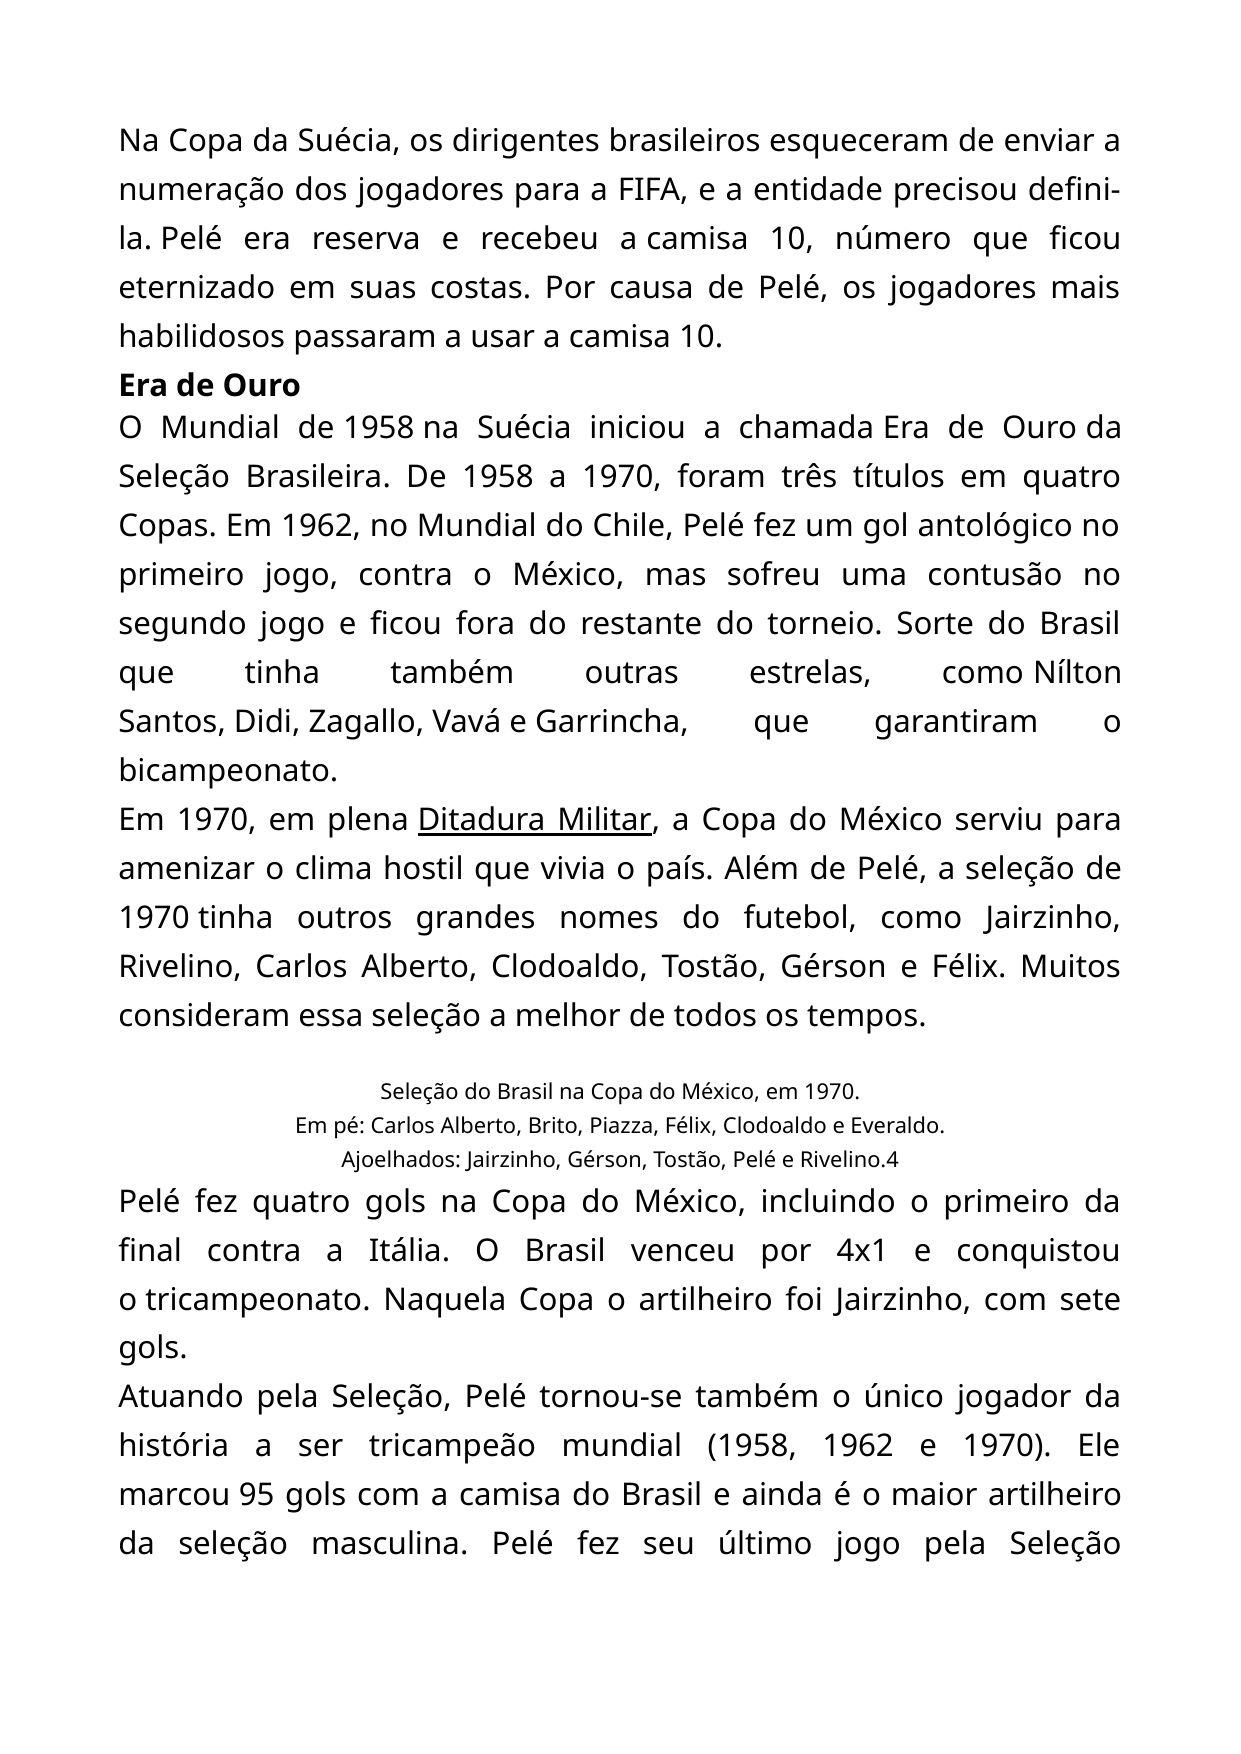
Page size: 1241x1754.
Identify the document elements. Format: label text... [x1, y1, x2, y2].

text Na Copa da Suécia, os dirigentes brasileiros esqueceram de enviar a numeração dos jogadores para a FIFA, e a entidade precisou defini-la. Pelé era reserva e recebeu a camisa 10, número que ficou eternizado em suas costas. Por causa de Pelé, os jogadores mais habilidosos passaram a usar a camisa 10. [118, 118, 1122, 357]
text Em 1970, em plena Ditadura Militar, a Copa do México serviu para amenizar o clima hostil que vivia o país. Além de Pelé, a seleção de 1970 tinha outros grandes nomes do futebol, como Jairzinho, Rivelino, Carlos Alberto, Clodoaldo, Tostão, Gérson e Félix. Muitos consideram essa seleção a melhor de todos os tempos. [118, 797, 1122, 1036]
text O Mundial de 1958 na Suécia iniciou a chamada Era de Ouro da Seleção Brasileira. De 1958 a 1970, foram três títulos em quatro Copas. Em 1962, no Mundial do Chile, Pelé fez um gol antológico no primeiro jogo, contra o México, mas sofreu uma contusão no segundo jogo e ficou fora do restante do torneio. Sorte do Brasil que tinha também outras estrelas, como Nílton Santos, Didi, Zagallo, Vavá e Garrincha, que garantiram o bicampeonato. [118, 406, 1122, 791]
text Atuando pela Seleção, Pelé tornou-se também o único jogador da história a ser tricampeão mundial (1958, 1962 e 1970). Ele marcou 95 gols com a camisa do Brasil e ainda é o maior artilheiro da seleção masculina. Pelé fez seu último jogo pela Seleção [118, 1374, 1122, 1564]
text Pelé fez quatro gols na Copa do México, incluindo o primeiro da final contra a Itália. O Brasil venceu por 4x1 e conquistou o tricampeonato. Naquela Copa o artilheiro foi Jairzinho, com sete gols. [118, 1179, 1122, 1368]
text Seleção do Brasil na Copa do México, em 1970. Em pé: Carlos Alberto, Brito, Piazza, Félix, Clodoaldo e Everaldo. Ajoelhados: Jairzinho, Gérson, Tostão, Pelé e Rivelino.4 [118, 1042, 1122, 1174]
subtitle Era de Ouro [118, 363, 1122, 406]
